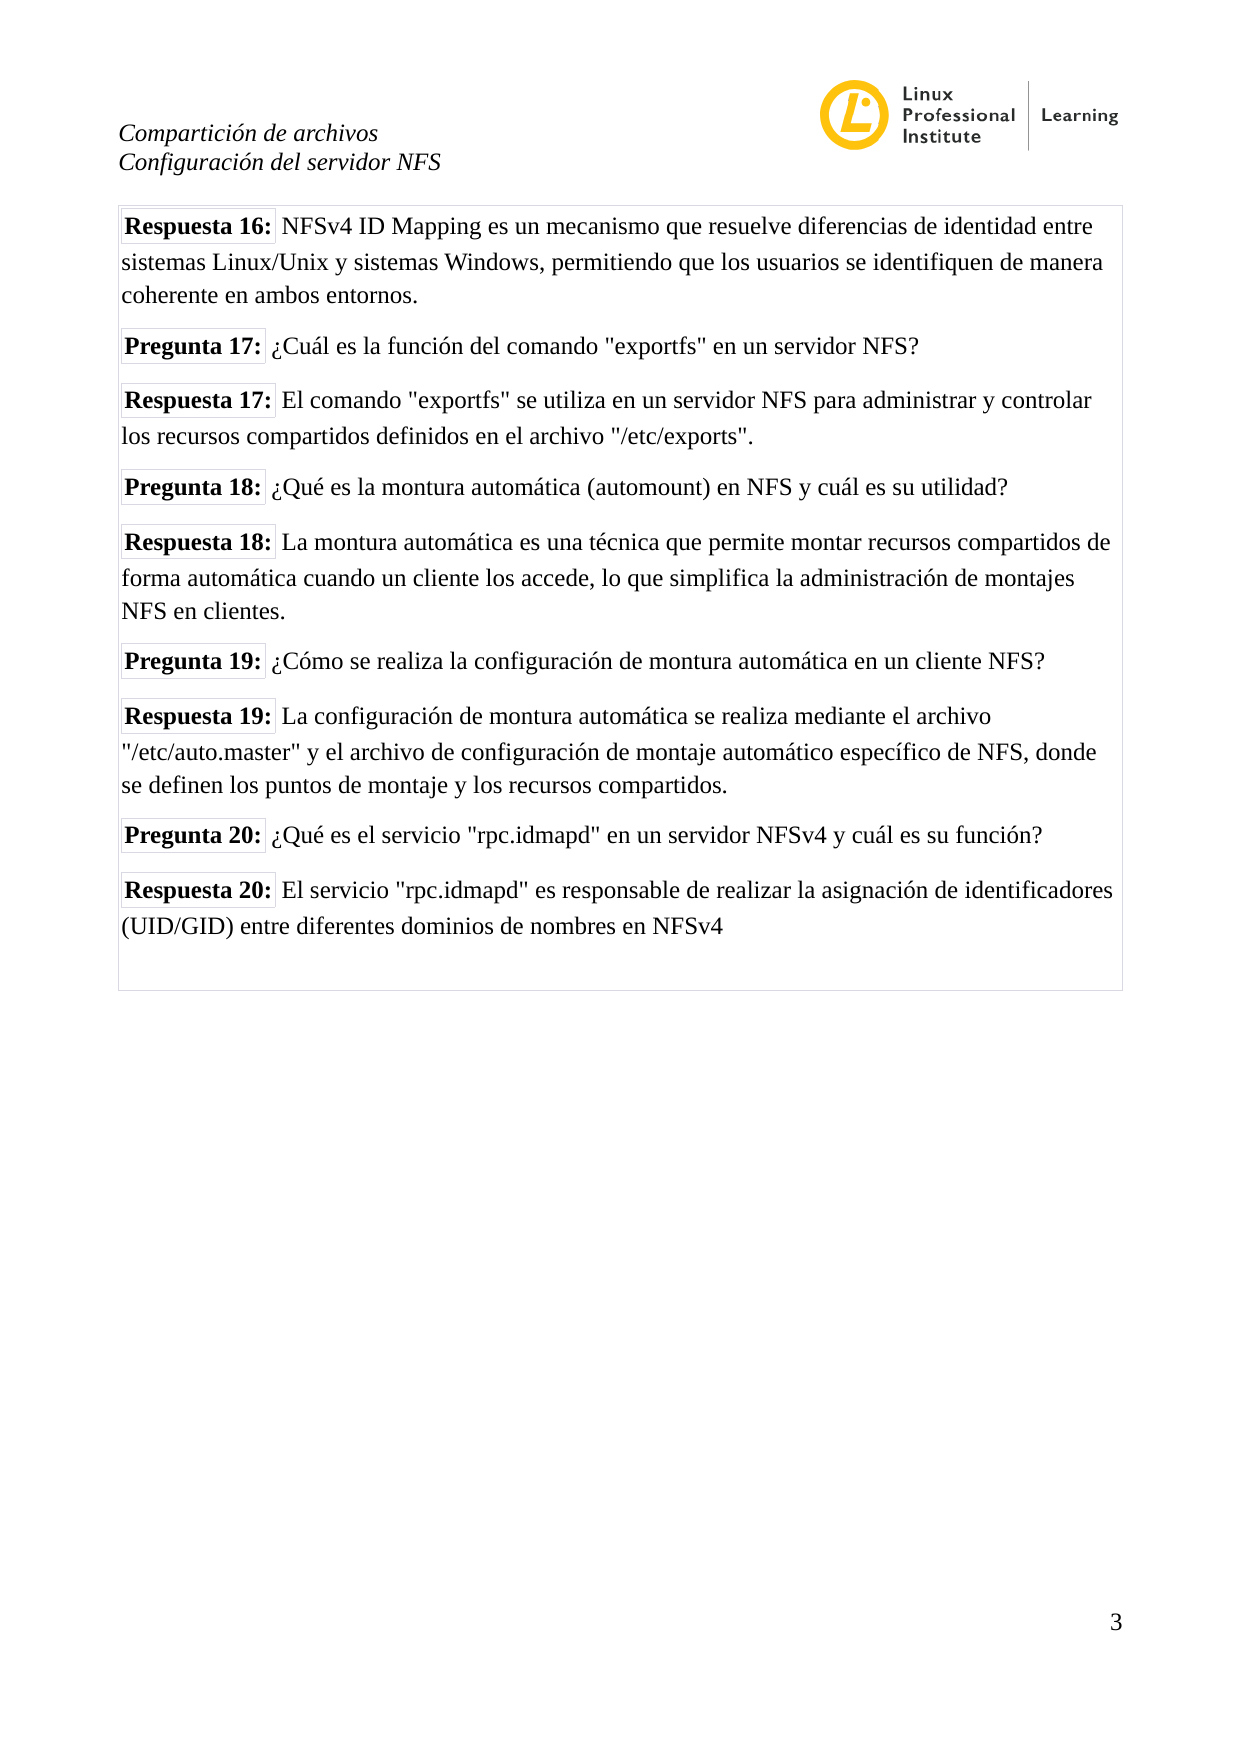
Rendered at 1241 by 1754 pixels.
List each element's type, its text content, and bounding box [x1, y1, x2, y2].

text Pregunta 17: ¿Cuál es la función del comando "exportfs" en un servidor NFS? [119, 325, 1122, 363]
text Respuesta 19: La configuración de montura automática se realiza mediante el archivo "/etc/auto.master" y el archivo de configuración de montaje automático específico de NFS, donde se definen los puntos de montaje y los recursos compartidos. [119, 695, 1122, 799]
text Respuesta 20: El servicio "rpc.idmapd" es responsable de realizar la asignación de identificadores (UID/GID) entre diferentes dominios de nombres en NFSv4 [119, 869, 1122, 940]
picture [819, 79, 1119, 151]
text Pregunta 19: ¿Cómo se realiza la configuración de montura automática en un cliente NFS? [119, 640, 1122, 678]
text Pregunta 18: ¿Qué es la montura automática (automount) en NFS y cuál es su utilidad? [119, 466, 1122, 504]
text Respuesta 17: El comando "exportfs" se utiliza en un servidor NFS para administrar y controlar los recursos compartidos definidos en el archivo "/etc/exports". [119, 379, 1122, 450]
text Respuesta 16: NFSv4 ID Mapping es un mecanismo que resuelve diferencias de identidad entre sistemas Linux/Unix y sistemas Windows, permitiendo que los usuarios se identifiquen de manera coherente en ambos entornos. [119, 206, 1122, 309]
text Respuesta 18: La montura automática es una técnica que permite montar recursos compartidos de forma automática cuando un cliente los accede, lo que simplifica la administración de montajes NFS en clientes. [119, 521, 1122, 624]
text Pregunta 20: ¿Qué es el servicio "rpc.idmapd" en un servidor NFSv4 y cuál es su función? [119, 814, 1122, 852]
